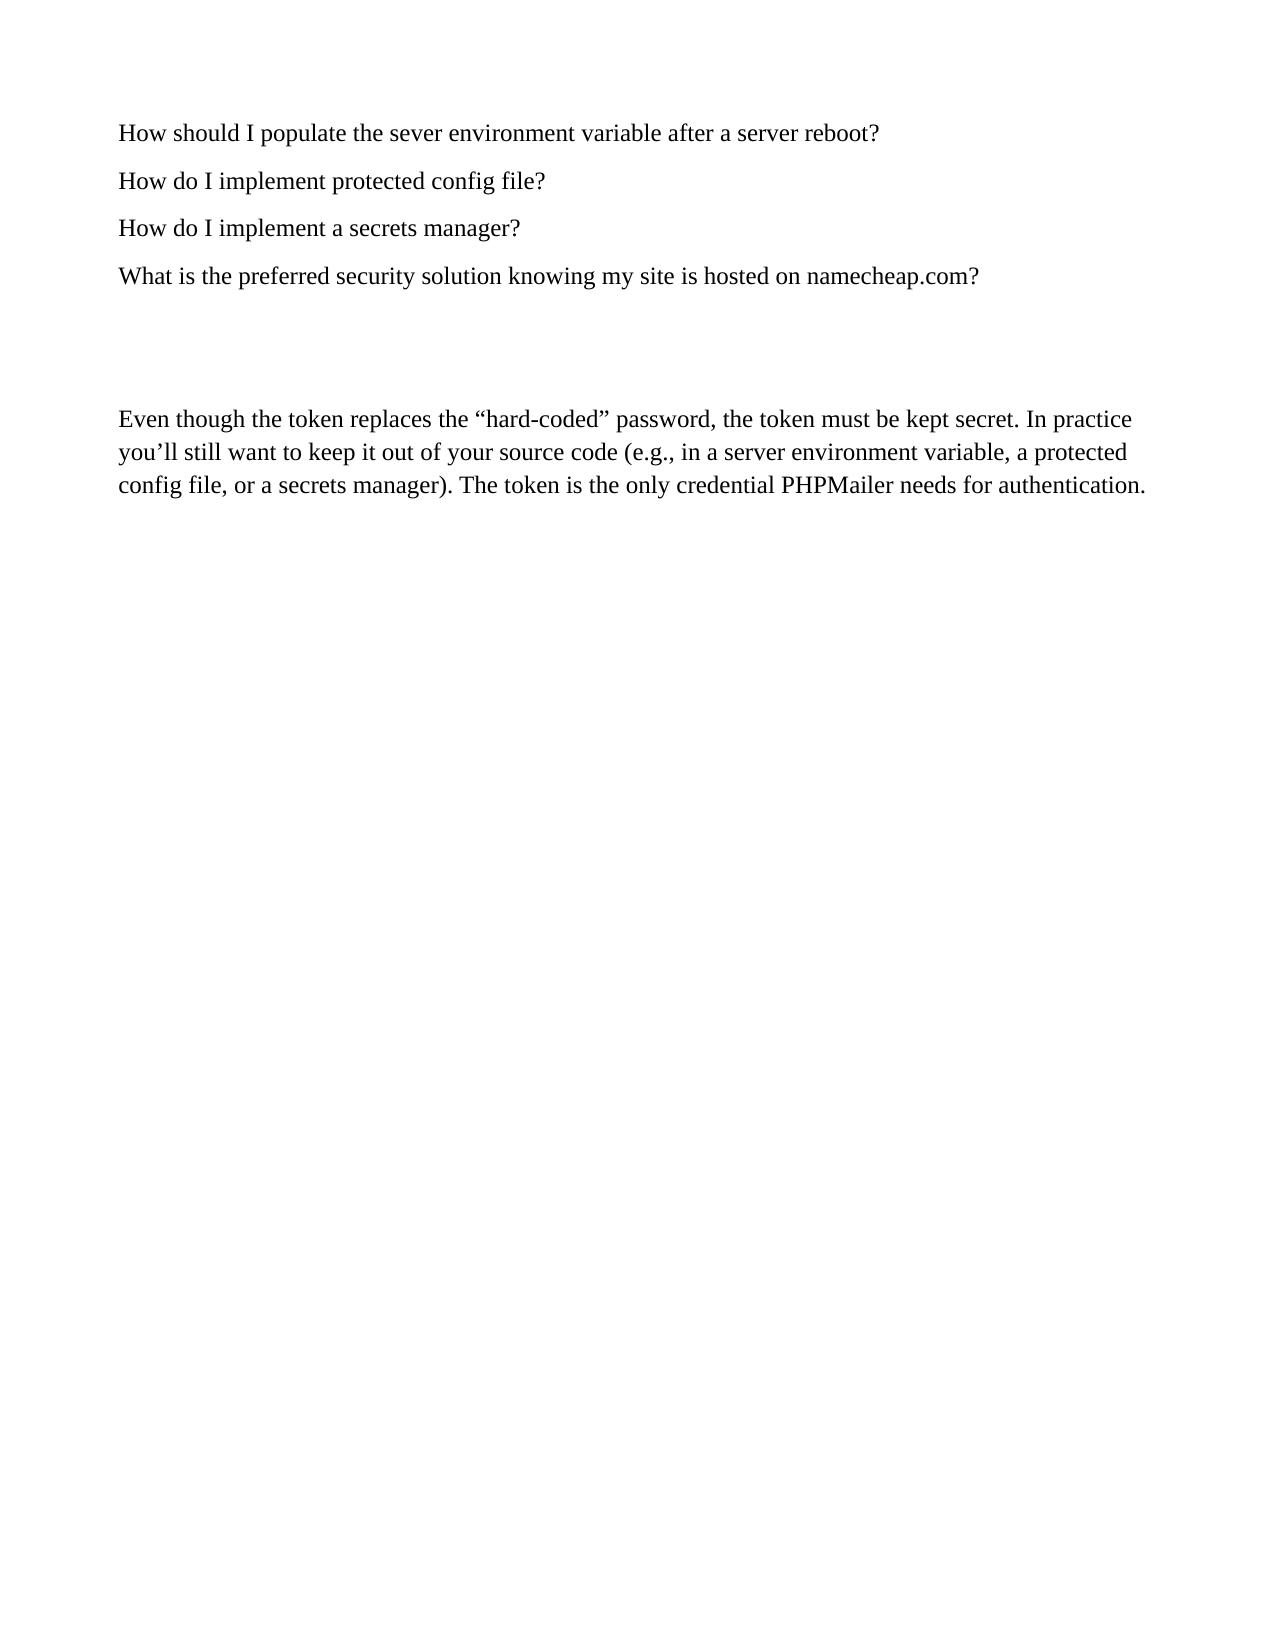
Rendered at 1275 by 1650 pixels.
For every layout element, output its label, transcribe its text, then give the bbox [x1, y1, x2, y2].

text How do I implement protected config file? [118, 166, 1157, 194]
text Even though the token replaces the “hard‑coded” password, the token must be kept secret. In practice you’ll still want to keep it out of your source code (e.g., in a server environment variable, a protected config file, or a secrets manager). The token is the only credential PHPMailer needs for authentication. [118, 404, 1157, 498]
text How should I populate the sever environment variable after a server reboot? [118, 118, 1157, 147]
text How do I implement a secrets manager? [118, 213, 1157, 242]
text What is the preferred security solution knowing my site is hosted on namecheap.com? [118, 261, 1157, 290]
